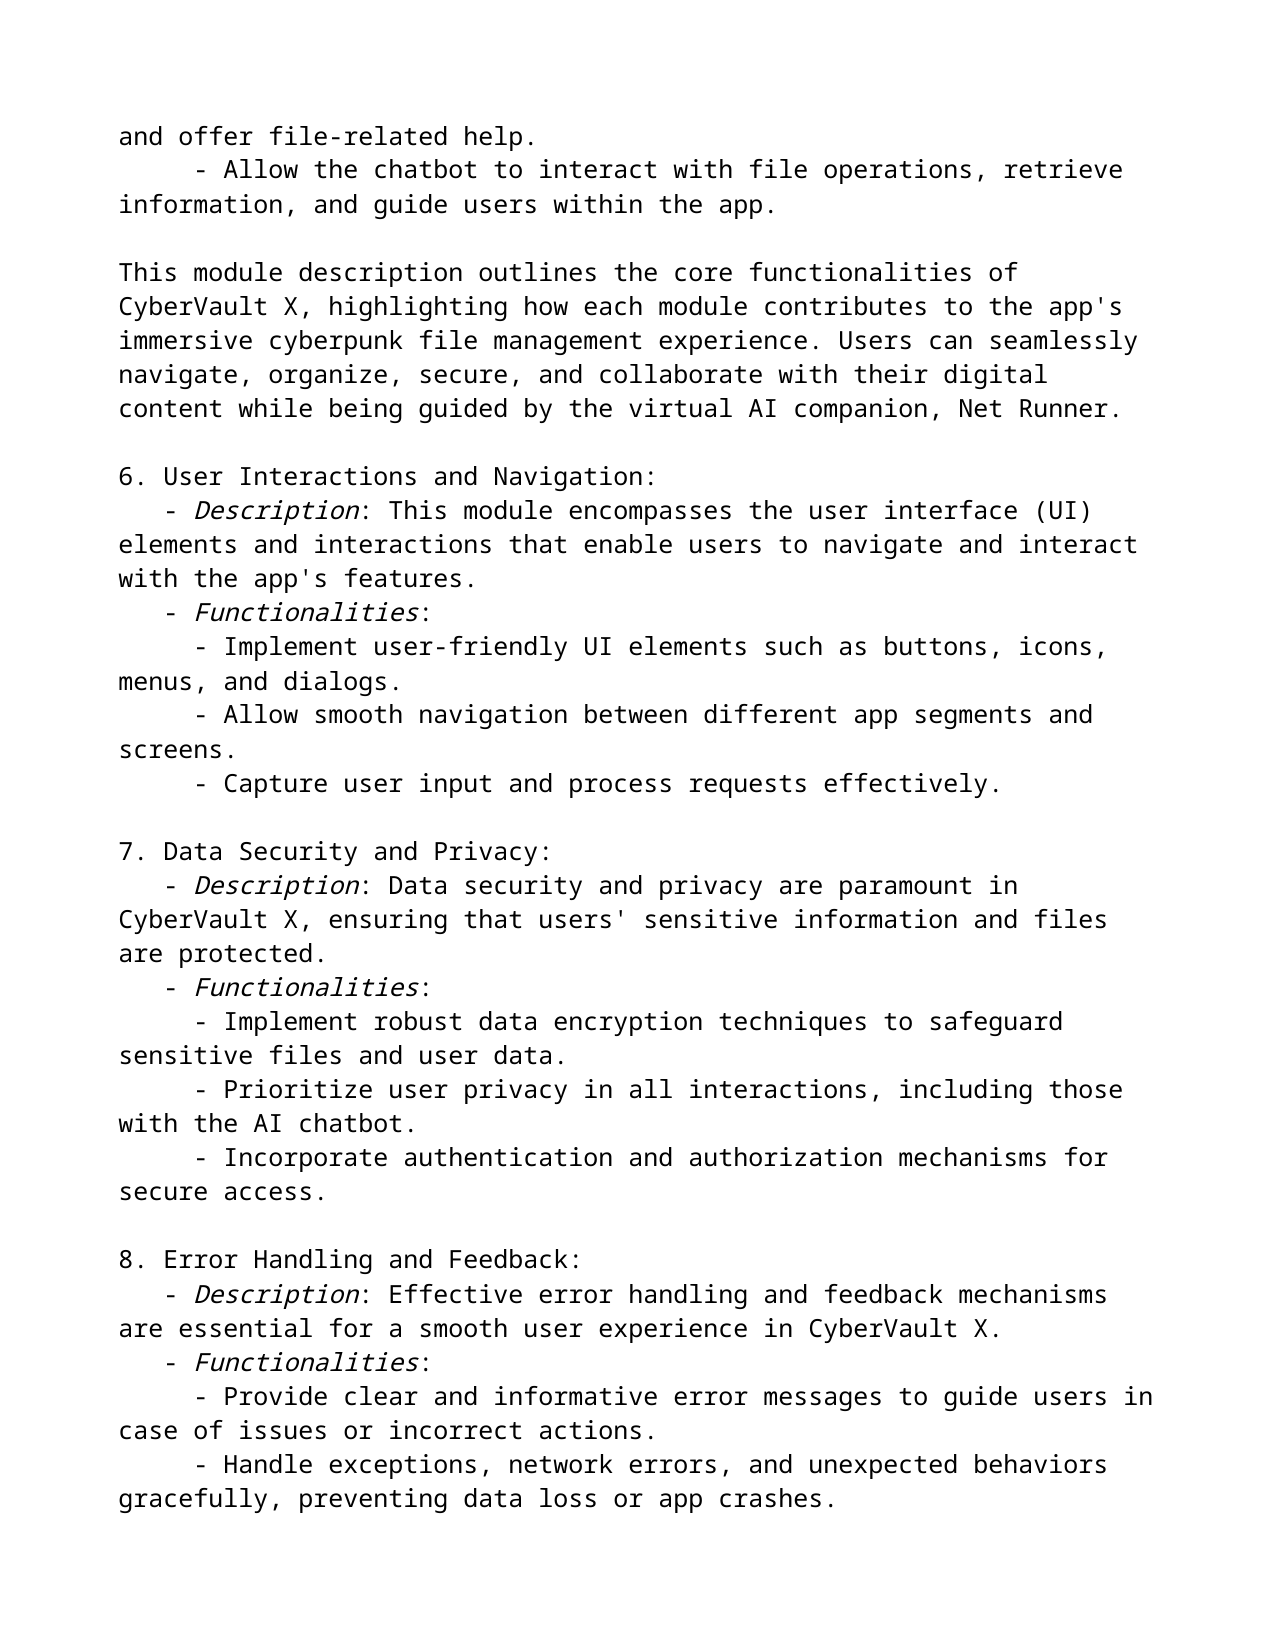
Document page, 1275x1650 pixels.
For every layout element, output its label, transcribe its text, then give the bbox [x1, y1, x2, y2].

text and offer file-related help. - Allow the chatbot to interact with file operations, retrieve information, and guide users within the app. This module description outlines the core functionalities of CyberVault X, highlighting how each module contributes to the app's immersive cyberpunk file management experience. Users can seamlessly navigate, organize, secure, and collaborate with their digital content while being guided by the virtual AI companion, Net Runner. [118, 118, 1157, 425]
text 6. User Interactions and Navigation: - Description: This module encompasses the user interface (UI) elements and interactions that enable users to navigate and interact with the app's features. - Functionalities: - Implement user-friendly UI elements such as buttons, icons, menus, and dialogs. - Allow smooth navigation between different app segments and screens. - Capture user input and process requests effectively. 7. Data Security and Privacy: - Description: Data security and privacy are paramount in CyberVault X, ensuring that users' sensitive information and files are protected. - Functionalities: - Implement robust data encryption techniques to safeguard sensitive files and user data. - Prioritize user privacy in all interactions, including those with the AI chatbot. - Incorporate authentication and authorization mechanisms for secure access. 8. Error Handling and Feedback: - Description: Effective error handling and feedback mechanisms are essential for a smooth user experience in CyberVault X. - Functionalities: - Provide clear and informative error messages to guide users in case of issues or incorrect actions. - Handle exceptions, network errors, and unexpected behaviors gracefully, preventing data loss or app crashes. [118, 459, 1157, 1515]
